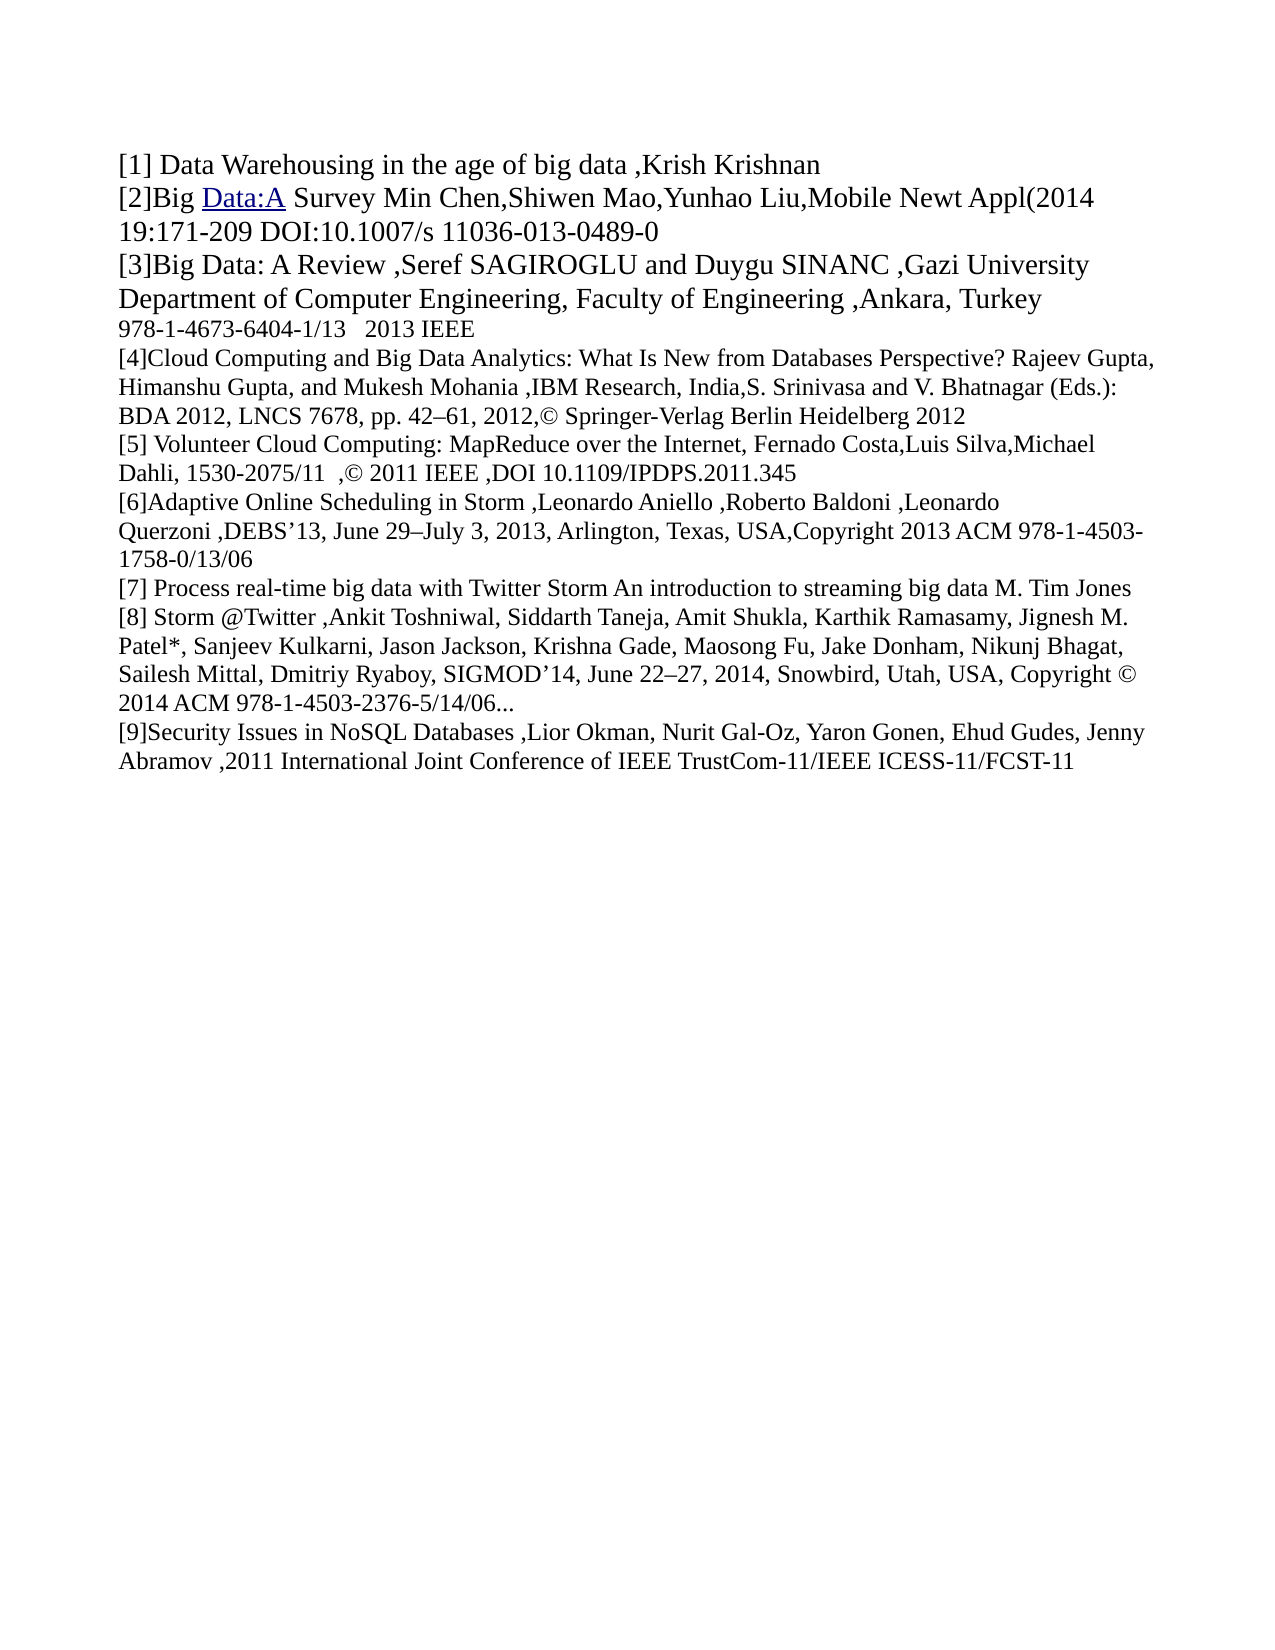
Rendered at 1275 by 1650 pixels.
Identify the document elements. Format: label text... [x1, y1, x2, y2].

text Department of Computer Engineering, Faculty of Engineering ,Ankara, Turkey [118, 281, 1157, 314]
text [5] Volunteer Cloud Computing: MapReduce over the Internet, Fernado Costa,Luis Silva,Michael Dahli, 1530-2075/11 ,© 2011 IEEE ,DOI 10.1109/IPDPS.2011.345 [118, 429, 1157, 487]
text [2]Big Data:A Survey Min Chen,Shiwen Mao,Yunhao Liu,Mobile Newt Appl(2014 19:171-209 DOI:10.1007/s 11036-013-0489-0 [118, 180, 1157, 247]
text [6]Adaptive Online Scheduling in Storm ,Leonardo Aniello ,Roberto Baldoni ,Leonardo Querzoni ,DEBS’13, June 29–July 3, 2013, Arlington, Texas, USA,Copyright 2013 ACM 978-1-4503-1758-0/13/06 [118, 487, 1157, 573]
text [3]Big Data: A Review ,Seref SAGIROGLU and Duygu SINANC ,Gazi University [118, 247, 1157, 281]
text 978-1-4673-6404-1/13 2013 IEEE [118, 314, 1157, 343]
text [7] Process real-time big data with Twitter Storm An introduction to streaming big data M. Tim Jones [118, 573, 1157, 602]
text [8] Storm @Twitter ,Ankit Toshniwal, Siddarth Taneja, Amit Shukla, Karthik Ramasamy, Jignesh M. Patel*, Sanjeev Kulkarni, Jason Jackson, Krishna Gade, Maosong Fu, Jake Donham, Nikunj Bhagat, Sailesh Mittal, Dmitriy Ryaboy, SIGMOD’14, June 22–27, 2014, Snowbird, Utah, USA, Copyright © 2014 ACM 978-1-4503-2376-5/14/06... [118, 602, 1157, 717]
text [4]Cloud Computing and Big Data Analytics: What Is New from Databases Perspective? Rajeev Gupta, Himanshu Gupta, and Mukesh Mohania ,IBM Research, India,S. Srinivasa and V. Bhatnagar (Eds.): BDA 2012, LNCS 7678, pp. 42–61, 2012,© Springer-Verlag Berlin Heidelberg 2012 [118, 343, 1157, 429]
text [9]Security Issues in NoSQL Databases ,Lior Okman, Nurit Gal-Oz, Yaron Gonen, Ehud Gudes, Jenny Abramov ,2011 International Joint Conference of IEEE TrustCom-11/IEEE ICESS-11/FCST-11 [118, 717, 1157, 774]
text [1] Data Warehousing in the age of big data ,Krish Krishnan [118, 147, 1157, 180]
